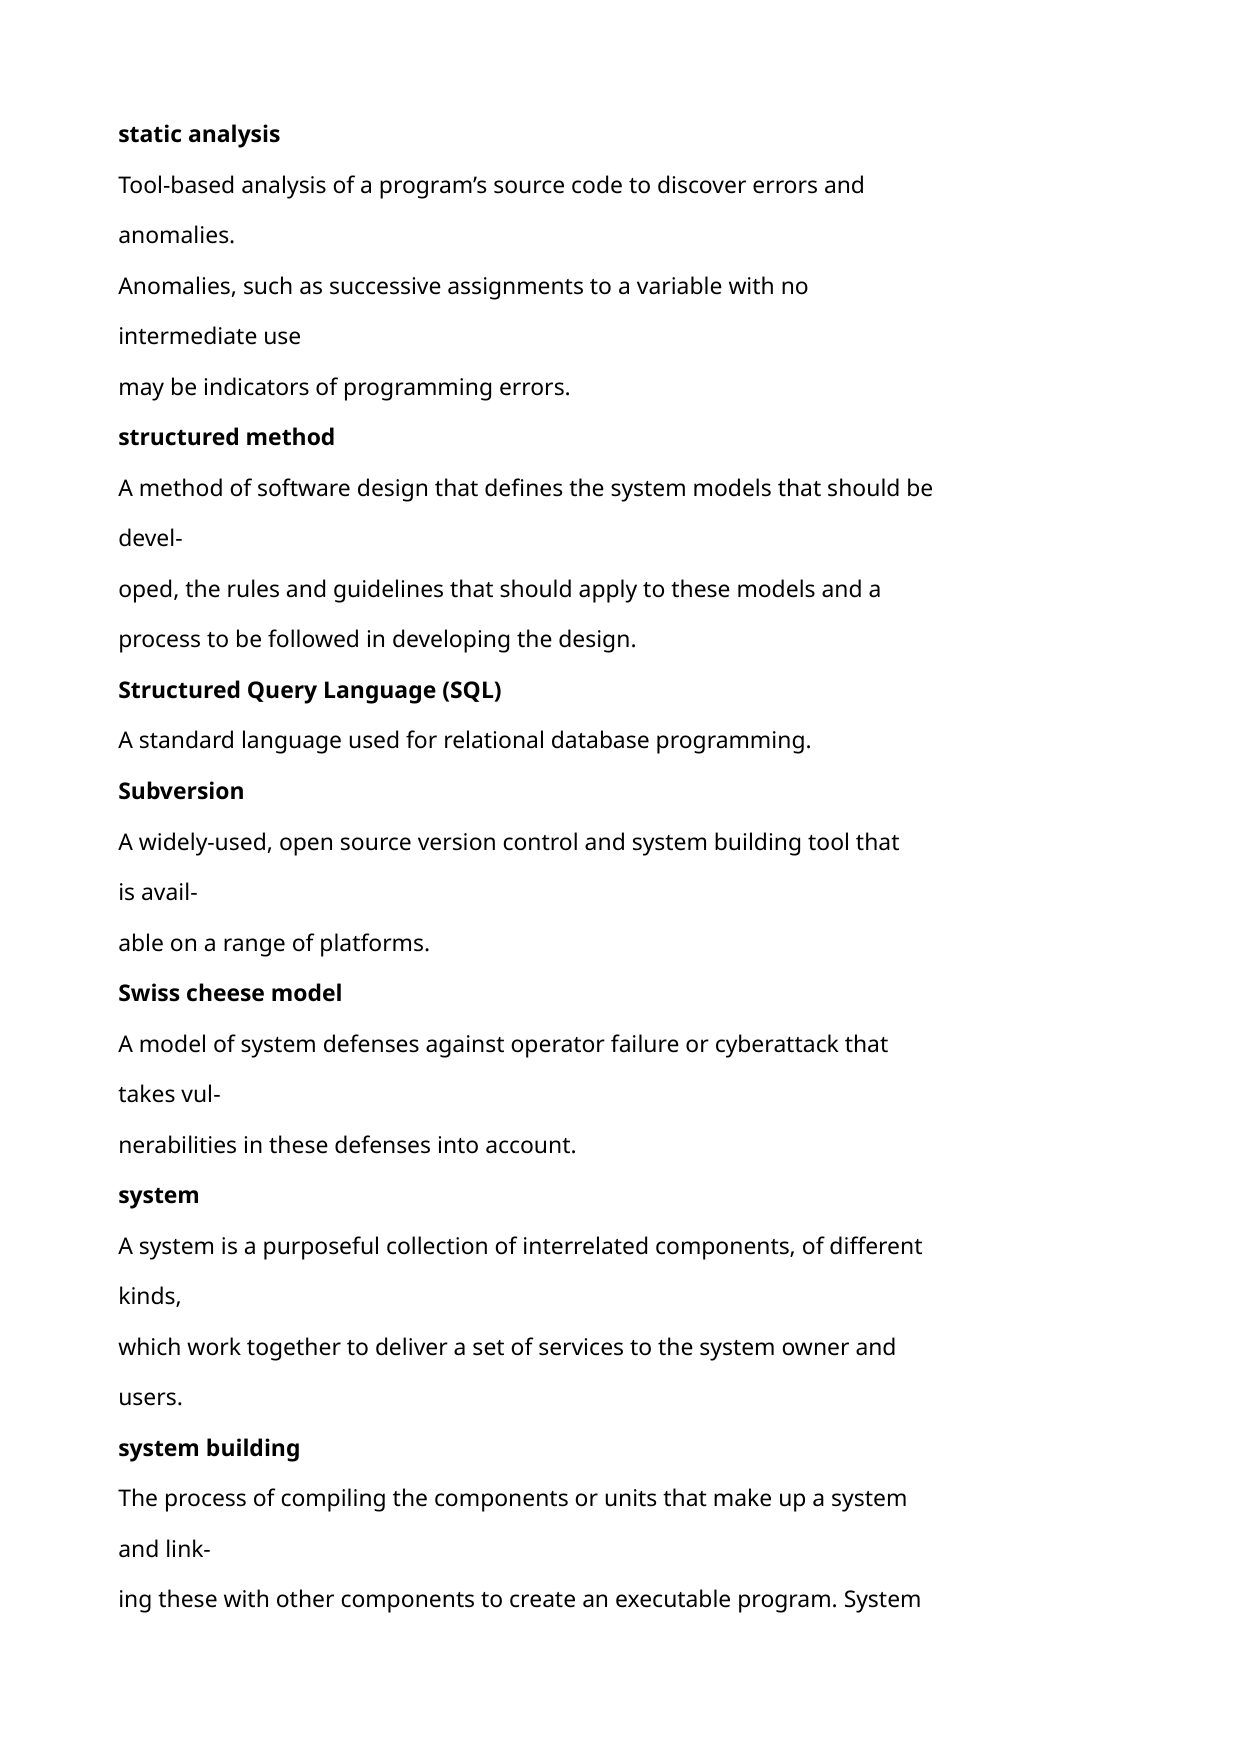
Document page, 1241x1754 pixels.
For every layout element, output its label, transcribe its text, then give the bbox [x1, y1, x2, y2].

text The process of compiling the components or units that make up a system [118, 1482, 1122, 1513]
text structured method [118, 421, 1122, 452]
text takes vul- [118, 1078, 1122, 1109]
text ing these with other components to create an executable program. System [118, 1583, 1122, 1614]
text static analysis [118, 118, 1122, 149]
text A widely-used, open source version control and system building tool that [118, 825, 1122, 857]
text nerabilities in these defenses into account. [118, 1128, 1122, 1160]
text may be indicators of programming errors. [118, 371, 1122, 402]
text is avail- [118, 876, 1122, 907]
text system [118, 1179, 1122, 1210]
text users. [118, 1381, 1122, 1412]
text process to be followed in developing the design. [118, 623, 1122, 654]
text Anomalies, such as successive assignments to a variable with no [118, 270, 1122, 301]
text kinds, [118, 1280, 1122, 1311]
text intermediate use [118, 320, 1122, 351]
text system building [118, 1432, 1122, 1463]
text A system is a purposeful collection of interrelated components, of different [118, 1229, 1122, 1261]
text A model of system defenses against operator failure or cyberattack that [118, 1027, 1122, 1059]
text which work together to deliver a set of services to the system owner and [118, 1331, 1122, 1362]
text A method of software design that defines the system models that should be [118, 472, 1122, 503]
text and link- [118, 1533, 1122, 1564]
text A standard language used for relational database programming. [118, 724, 1122, 756]
text anomalies. [118, 219, 1122, 250]
text able on a range of platforms. [118, 926, 1122, 958]
text oped, the rules and guidelines that should apply to these models and a [118, 573, 1122, 604]
text Structured Query Language (SQL) [118, 674, 1122, 705]
text Tool-based analysis of a program’s source code to discover errors and [118, 169, 1122, 200]
text Subversion [118, 775, 1122, 806]
text devel- [118, 522, 1122, 553]
text Swiss cheese model [118, 977, 1122, 1008]
